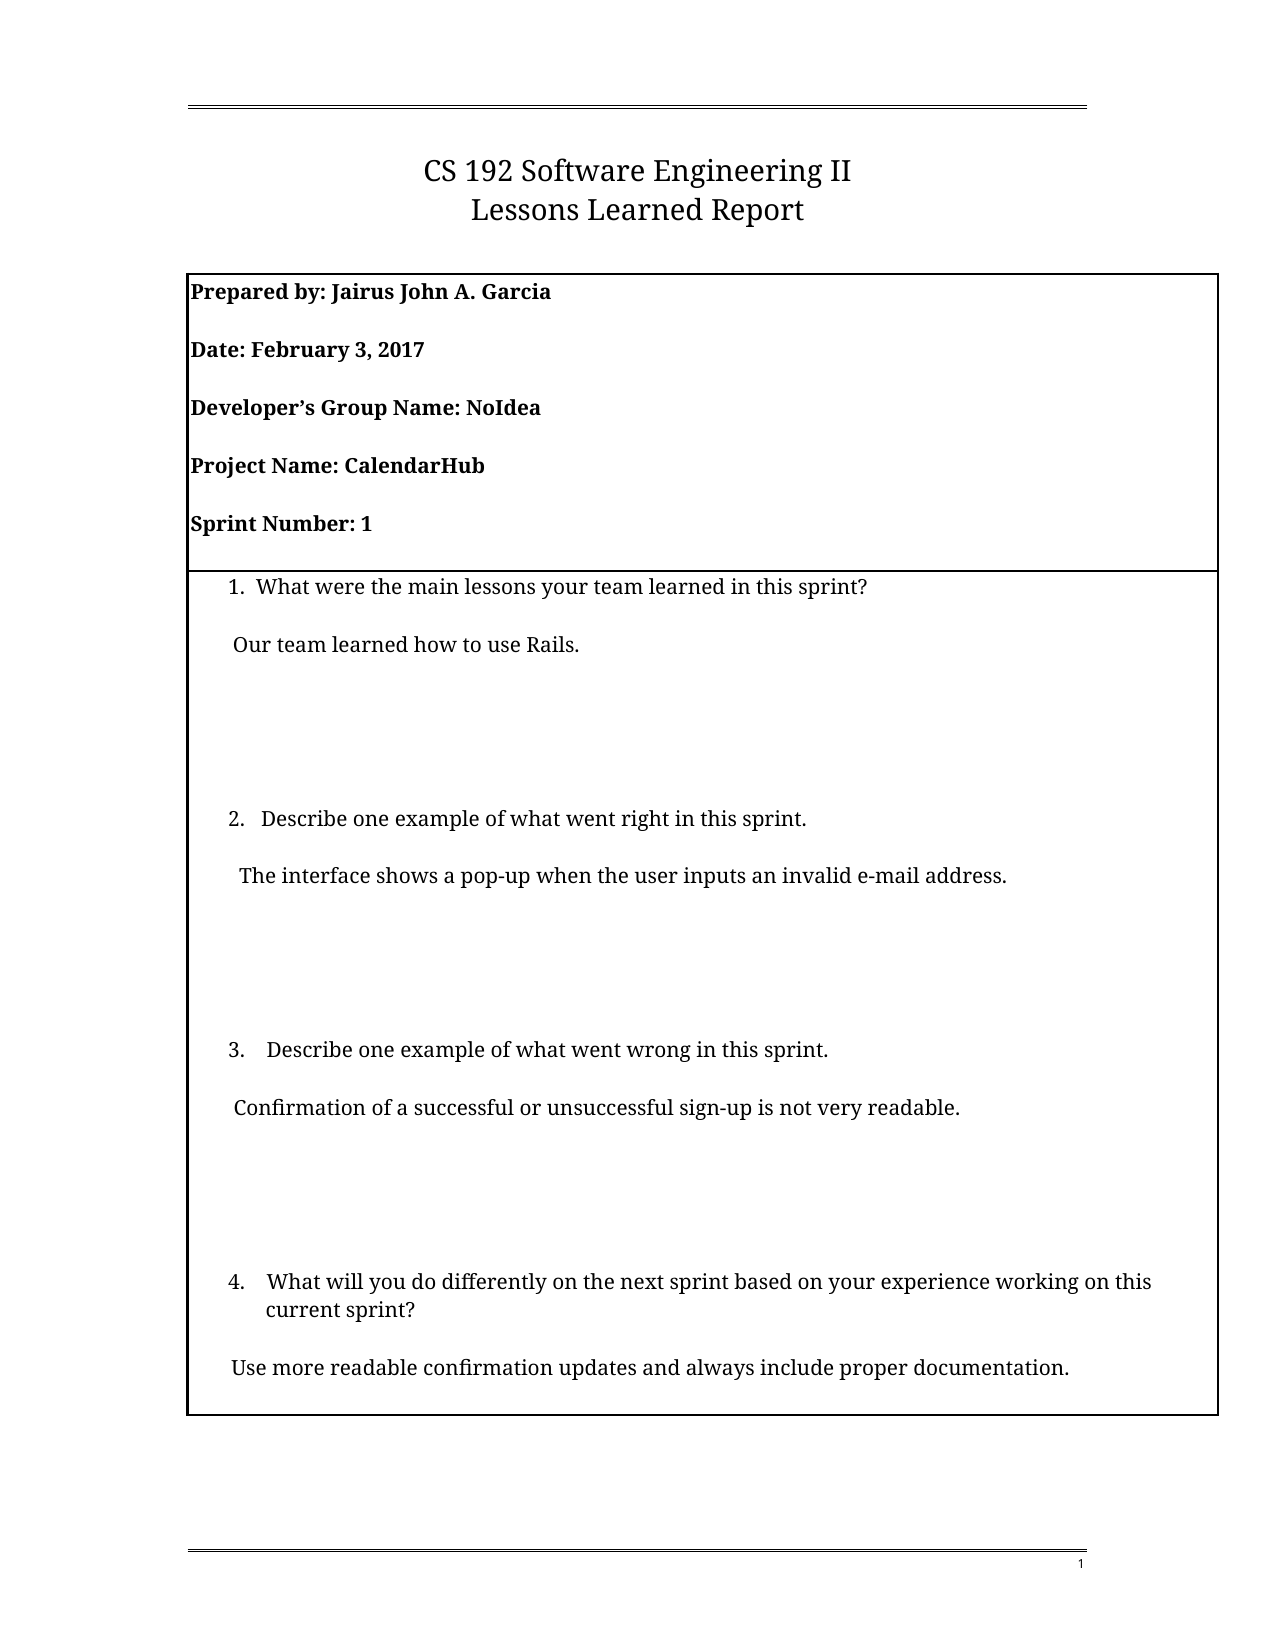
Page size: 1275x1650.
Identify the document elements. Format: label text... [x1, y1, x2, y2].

table_header Prepared by: Jairus John A. Garcia Date: February 3, 2017 Developer’s Group Name: NoIdea Project Name: CalendarHub Sprint Number: 1 [189, 275, 1217, 570]
table_cell 1. What were the main lessons your team learned in this sprint? Our team learned how to use Rails. 2. Describe one example of what went right in this sprint. The interface shows a pop-up when the user inputs an invalid e-mail address. 3. Describe one example of what went wrong in this sprint. Confirmation of a successful or unsuccessful sign-up is not very readable. 4. What will you do differently on the next sprint based on your experience working on this current sprint? Use more readable confirmation updates and always include proper documentation. [189, 572, 1217, 1414]
text CS 192 Software Engineering II [187, 150, 1087, 190]
text Lessons Learned Report [187, 190, 1087, 229]
